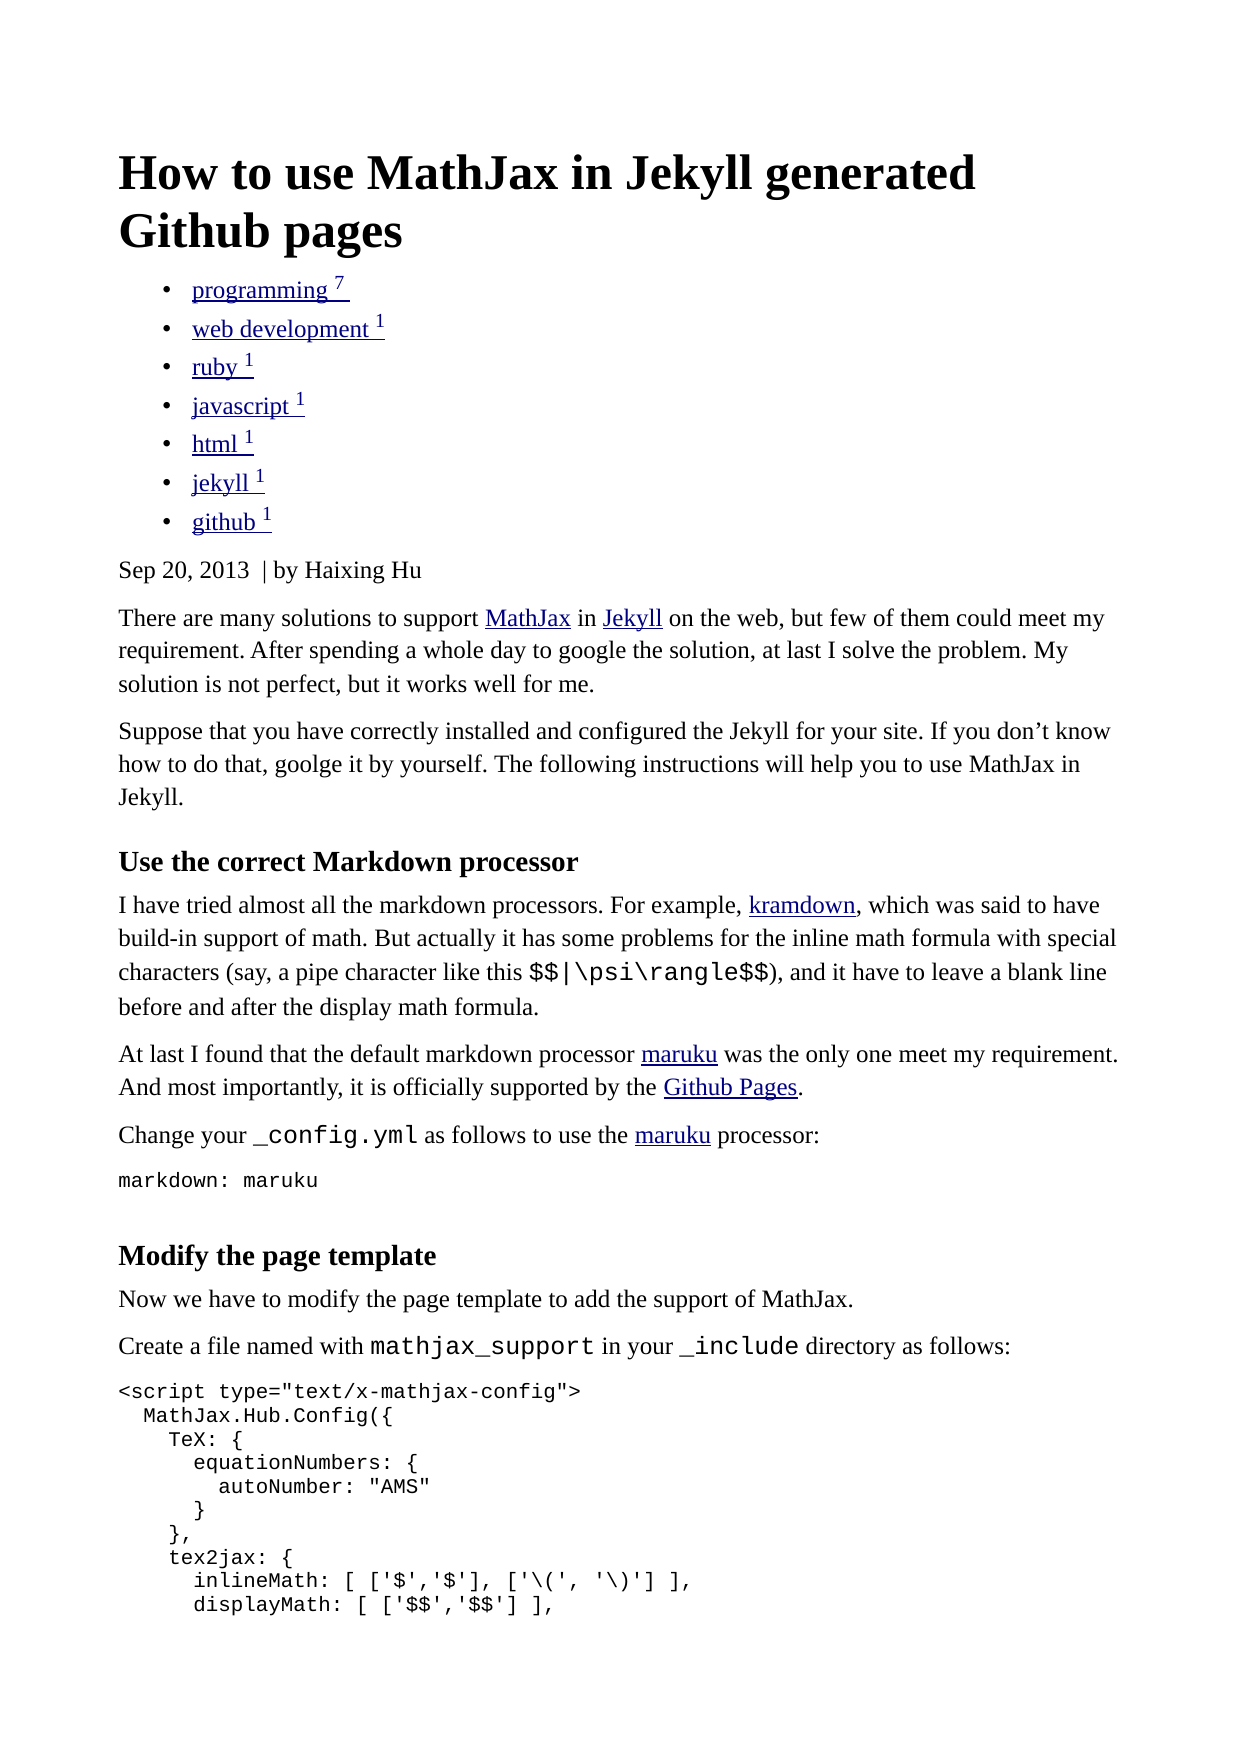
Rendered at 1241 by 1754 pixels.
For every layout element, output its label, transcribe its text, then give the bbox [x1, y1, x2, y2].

text Change your _config.yml as follows to use the maruku processor: [118, 1120, 1122, 1151]
list jekyll 1 [162, 463, 1122, 497]
subtitle Modify the page template [118, 1238, 1122, 1271]
text }, [118, 1523, 1122, 1547]
text At last I found that the default markdown processor maruku was the only one meet my requirement. And most importantly, it is officially supported by the Github Pages. [118, 1039, 1122, 1101]
text Suppose that you have correctly installed and configured the Jekyll for your site. If you don’t know how to do that, goolge it by yourself. The following instructions will help you to use MathJax in Jekyll. [118, 716, 1122, 811]
text markdown: maruku [118, 1170, 1122, 1193]
list web development 1 [162, 309, 1122, 343]
list javascript 1 [162, 386, 1122, 420]
text Sep 20, 2013 | by Haixing Hu [118, 555, 1122, 584]
text MathJax.Hub.Config({ [118, 1405, 1122, 1428]
text tex2jax: { [118, 1547, 1122, 1570]
text I have tried almost all the markdown processors. For example, kramdown, which was said to have build-in support of math. But actually it has some problems for the inline math formula with special characters (say, a pipe character like this $$|\psi\rangle$$), and it have to leave a blank line before and after the display math formula. [118, 891, 1122, 1020]
text } [118, 1499, 1122, 1523]
text inlineMath: [ ['$','$'], ['\(', '\)'] ], [118, 1570, 1122, 1594]
subtitle How to use MathJax in Jekyll generated Github pages [118, 143, 1122, 258]
text TeX: { [118, 1428, 1122, 1452]
text displayMath: [ ['$$','$$'] ], [118, 1594, 1122, 1618]
text Create a file named with mathjax_support in your _include directory as follows: [118, 1331, 1122, 1362]
list ruby 1 [162, 348, 1122, 381]
list programming 7 [162, 271, 1122, 304]
list github 1 [162, 502, 1122, 535]
list html 1 [162, 425, 1122, 458]
text Now we have to modify the page template to add the support of MathJax. [118, 1284, 1122, 1312]
text autoNumber: "AMS" [118, 1476, 1122, 1499]
subtitle Use the correct Markdown processor [118, 844, 1122, 878]
text equationNumbers: { [118, 1452, 1122, 1476]
text <script type="text/x-mathjax-config"> [118, 1381, 1122, 1405]
text There are many solutions to support MathJax in Jekyll on the web, but few of them could meet my requirement. After spending a whole day to google the solution, at last I solve the problem. My solution is not perfect, but it works well for me. [118, 603, 1122, 697]
